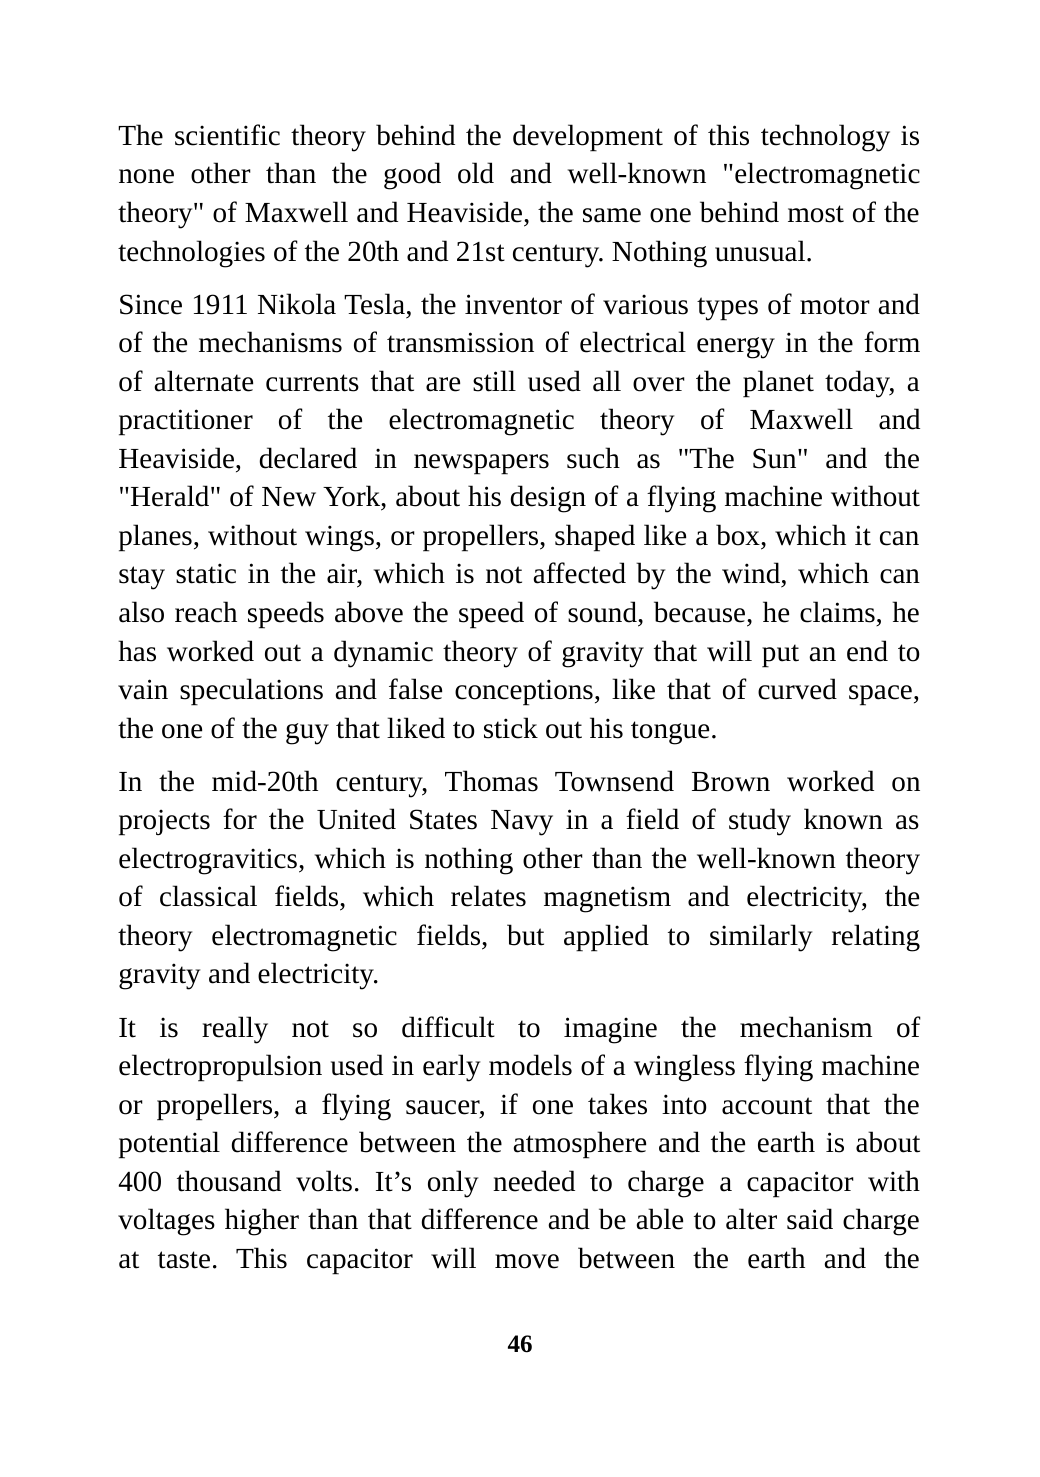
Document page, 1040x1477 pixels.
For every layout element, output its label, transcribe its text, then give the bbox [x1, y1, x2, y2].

text It is really not so difficult to imagine the mechanism of electropropulsion used in early models of a wingless flying machine or propellers, a flying saucer, if one takes into account that the potential difference between the atmosphere and the earth is about 400 thousand volts. It’s only needed to charge a capacitor with voltages higher than that difference and be able to alter said charge at taste. This capacitor will move between the earth and the [118, 1010, 921, 1274]
text In the mid-20th century, Thomas Townsend Brown worked on projects for the United States Navy in a field of study known as electrogravitics, which is nothing other than the well-known theory of classical fields, which relates magnetism and electricity, the theory electromagnetic fields, but applied to similarly relating gravity and electricity. [118, 764, 921, 990]
text The scientific theory behind the development of this technology is none other than the good old and well-known "electromagnetic theory" of Maxwell and Heaviside, the same one behind most of the technologies of the 20th and 21st century. Nothing unusual. [118, 118, 921, 267]
text Since 1911 Nikola Tesla, the inventor of various types of motor and of the mechanisms of transmission of electrical energy in the form of alternate currents that are still used all over the planet today, a practitioner of the electromagnetic theory of Maxwell and Heaviside, declared in newspapers such as "The Sun" and the "Herald" of New York, about his design of a flying machine without planes, without wings, or propellers, shaped like a box, which it can stay static in the air, which is not affected by the wind, which can also reach speeds above the speed of sound, because, he claims, he has worked out a dynamic theory of gravity that will put an end to vain speculations and false conceptions, like that of curved space, the one of the guy that liked to stick out his tongue. [118, 287, 921, 744]
